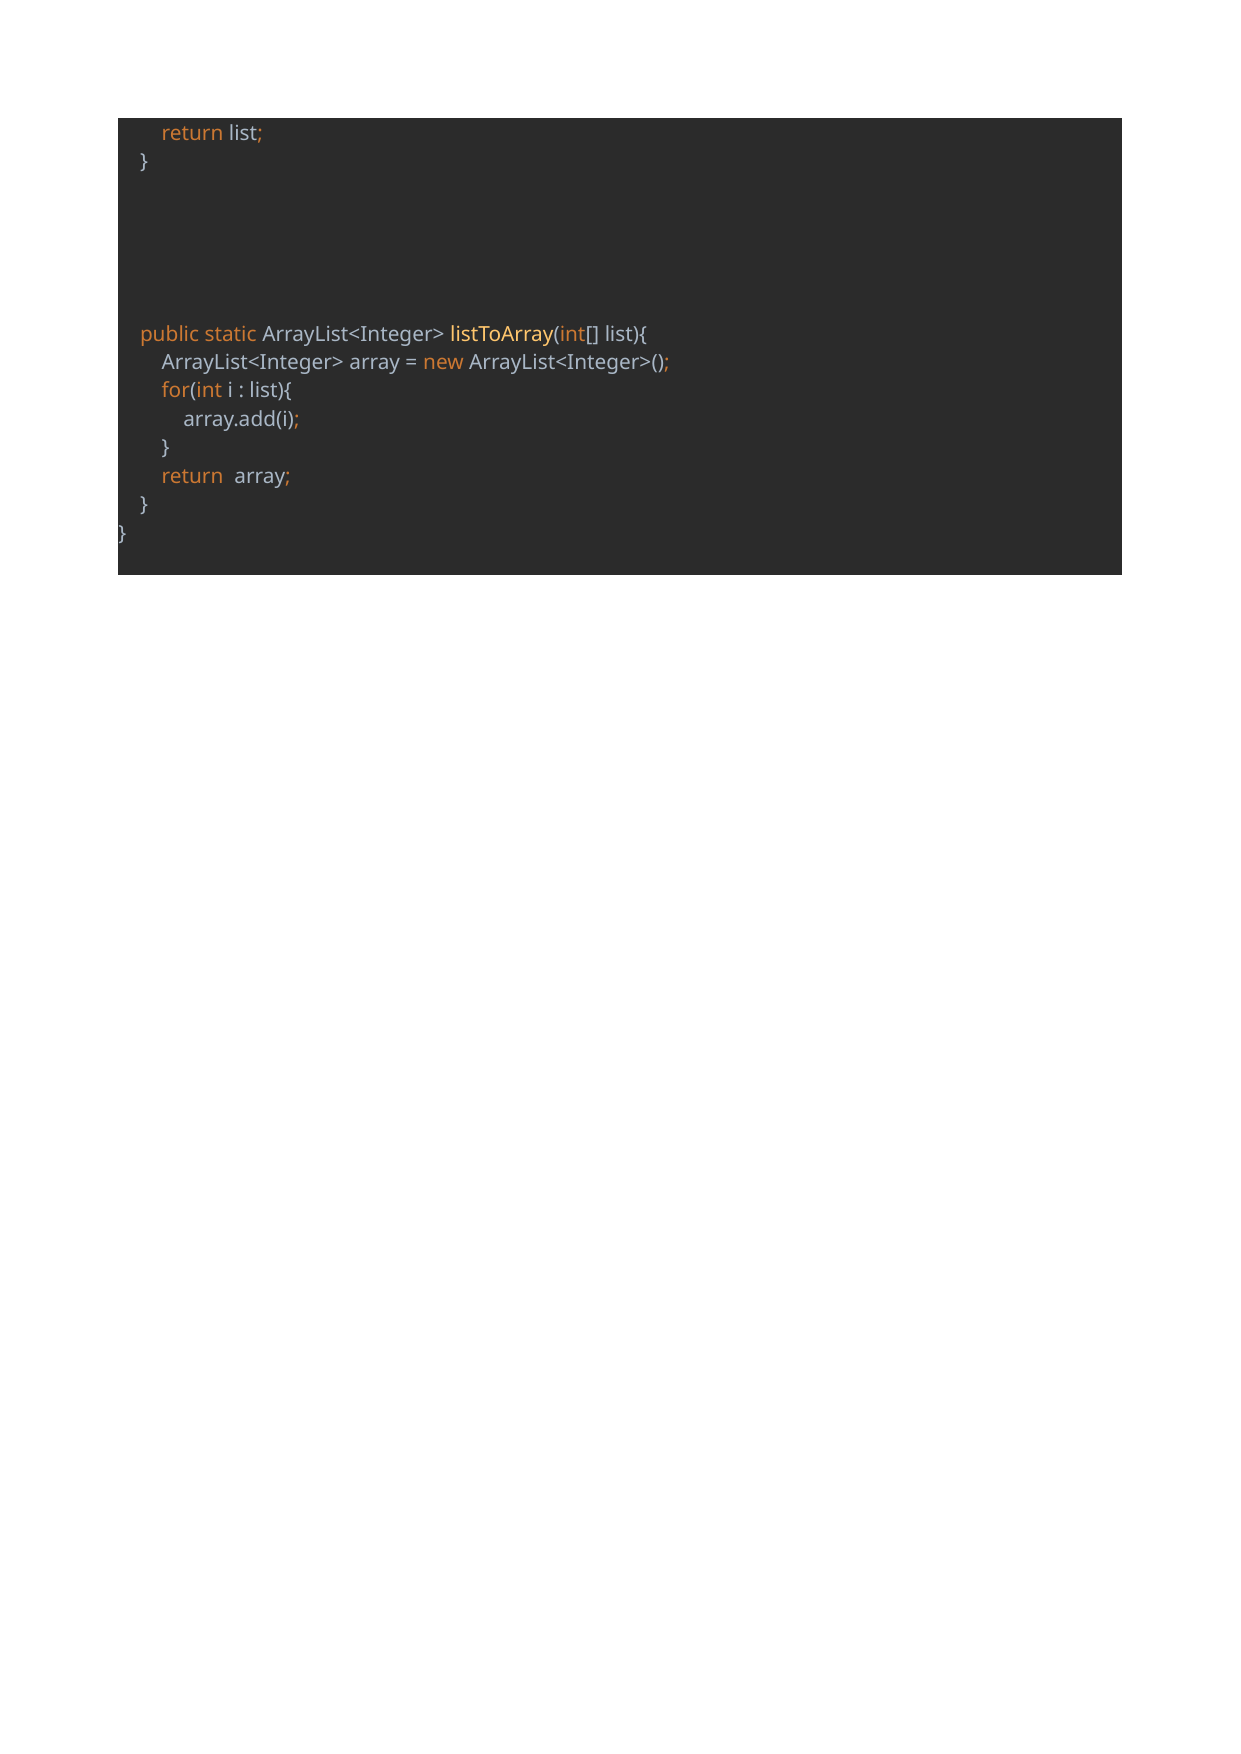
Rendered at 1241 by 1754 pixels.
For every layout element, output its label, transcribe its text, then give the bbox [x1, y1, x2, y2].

text return list; } public static ArrayList<Integer> listToArray(int[] list){ ArrayList<Integer> array = new ArrayList<Integer>(); for(int i : list){ array.add(i); } return array; } } [118, 118, 1122, 575]
